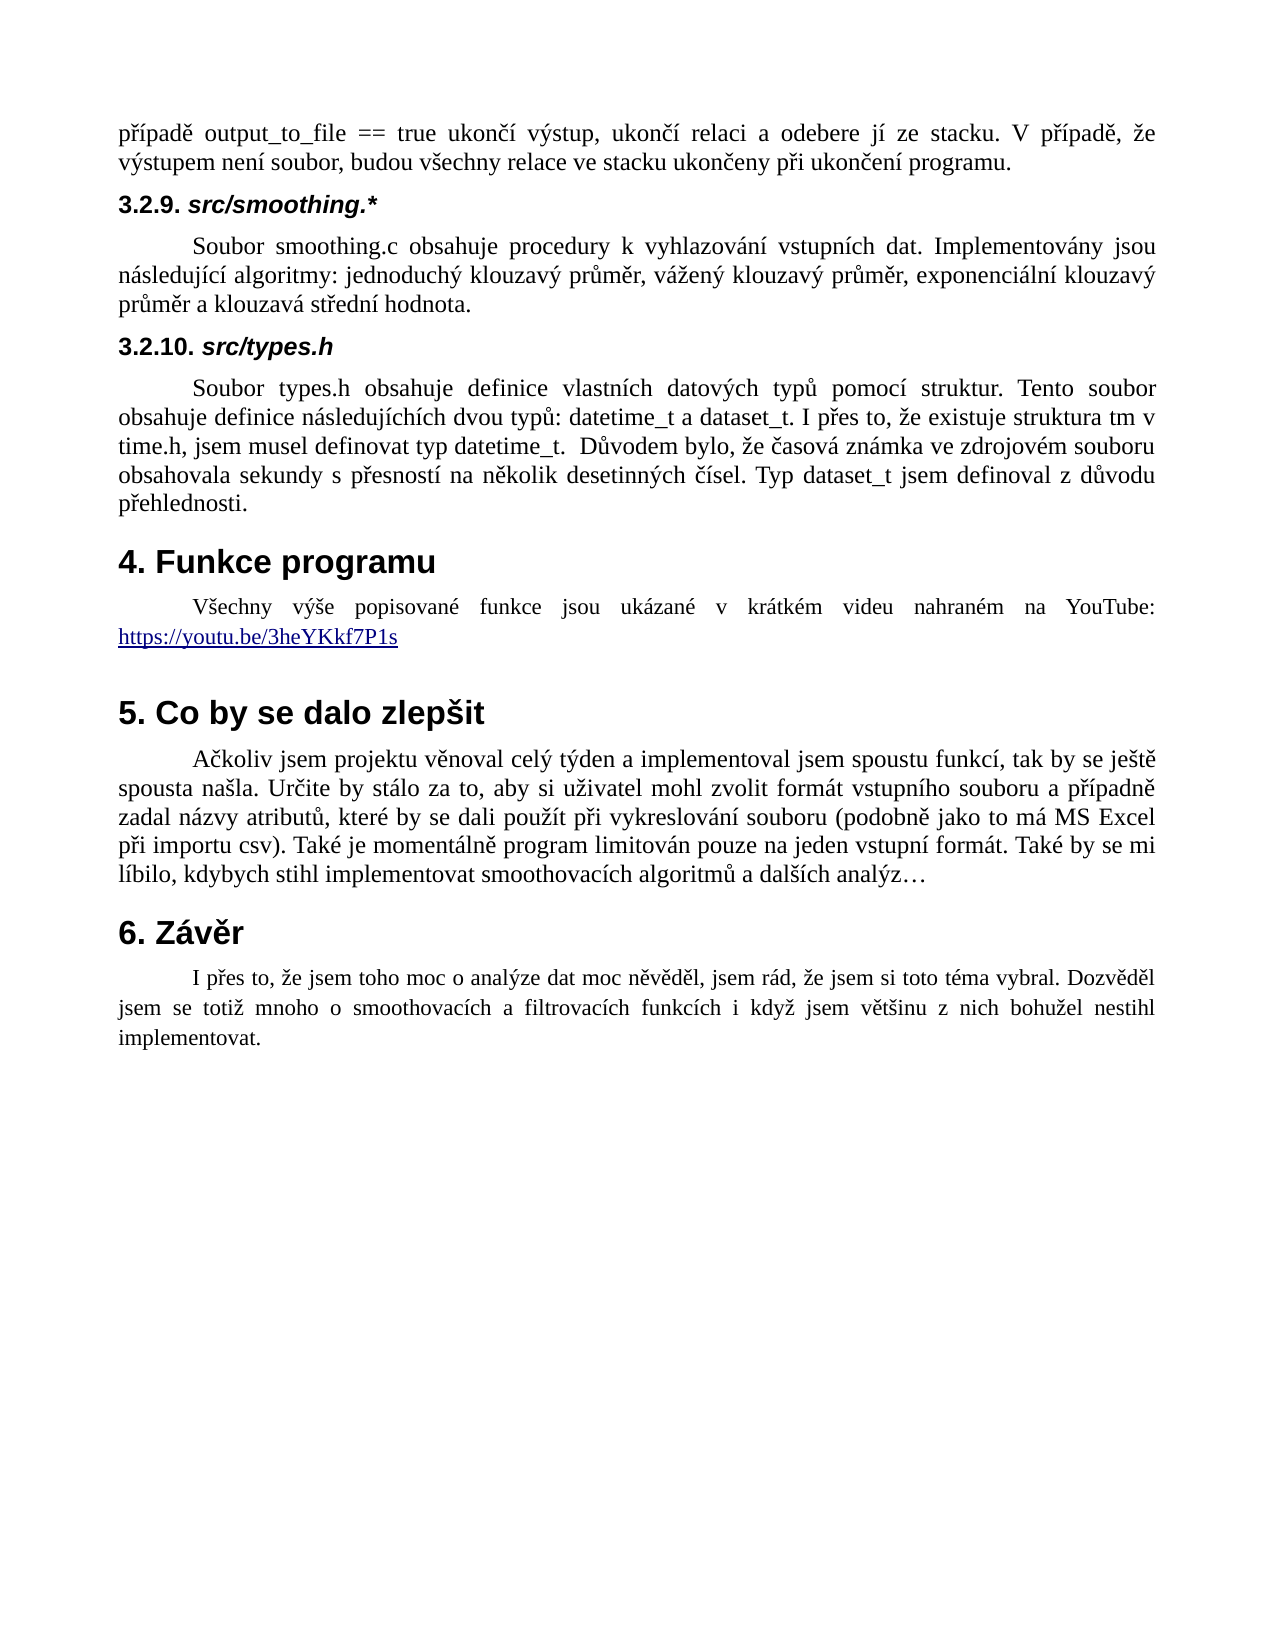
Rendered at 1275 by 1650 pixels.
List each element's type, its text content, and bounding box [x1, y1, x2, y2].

subtitle 3.2.10. src/types.h [118, 332, 1157, 361]
text Soubor smoothing.c obsahuje procedury k vyhlazování vstupních dat. Implementovány jsou následující algoritmy: jednoduchý klouzavý průměr, vážený klouzavý průměr, exponenciální klouzavý průměr a klouzavá střední hodnota. [118, 231, 1157, 318]
text případě output_to_file == true ukončí výstup, ukončí relaci a odebere jí ze stacku. V případě, že výstupem není soubor, budou všechny relace ve stacku ukončeny při ukončení programu. [118, 118, 1157, 176]
subtitle 6. Závěr [118, 913, 1157, 951]
text Soubor types.h obsahuje definice vlastních datových typů pomocí struktur. Tento soubor obsahuje definice následujíchích dvou typů: datetime_t a dataset_t. I přes to, že existuje struktura tm v time.h, jsem musel definovat typ datetime_t. Důvodem bylo, že časová známka ve zdrojovém souboru obsahovala sekundy s přesností na několik desetinných čísel. Typ dataset_t jsem definoval z důvodu přehlednosti. [118, 373, 1157, 517]
subtitle 4. Funkce programu [118, 542, 1157, 581]
text Ačkoliv jsem projektu věnoval celý týden a implementoval jsem spoustu funkcí, tak by se ještě spousta našla. Určite by stálo za to, aby si uživatel mohl zvolit formát vstupního souboru a případně zadal názvy atributů, které by se dali použít při vykreslování souboru (podobně jako to má MS Excel při importu csv). Také je momentálně program limitován pouze na jeden vstupní formát. Také by se mi líbilo, kdybych stihl implementovat smoothovacích algoritmů a dalších analýz… [118, 744, 1157, 888]
subtitle 3.2.9. src/smoothing.* [118, 190, 1157, 219]
subtitle 5. Co by se dalo zlepšit [118, 693, 1157, 732]
text I přes to, že jsem toho moc o analýze dat moc něvěděl, jsem rád, že jsem si toto téma vybral. Dozvěděl jsem se totiž mnoho o smoothovacích a filtrovacích funkcích i když jsem většinu z nich bohužel nestihl implementovat. [118, 964, 1157, 1051]
text Všechny výše popisované funkce jsou ukázané v krátkém videu nahraném na YouTube: https://youtu.be/3heYKkf7P1s [118, 593, 1157, 650]
